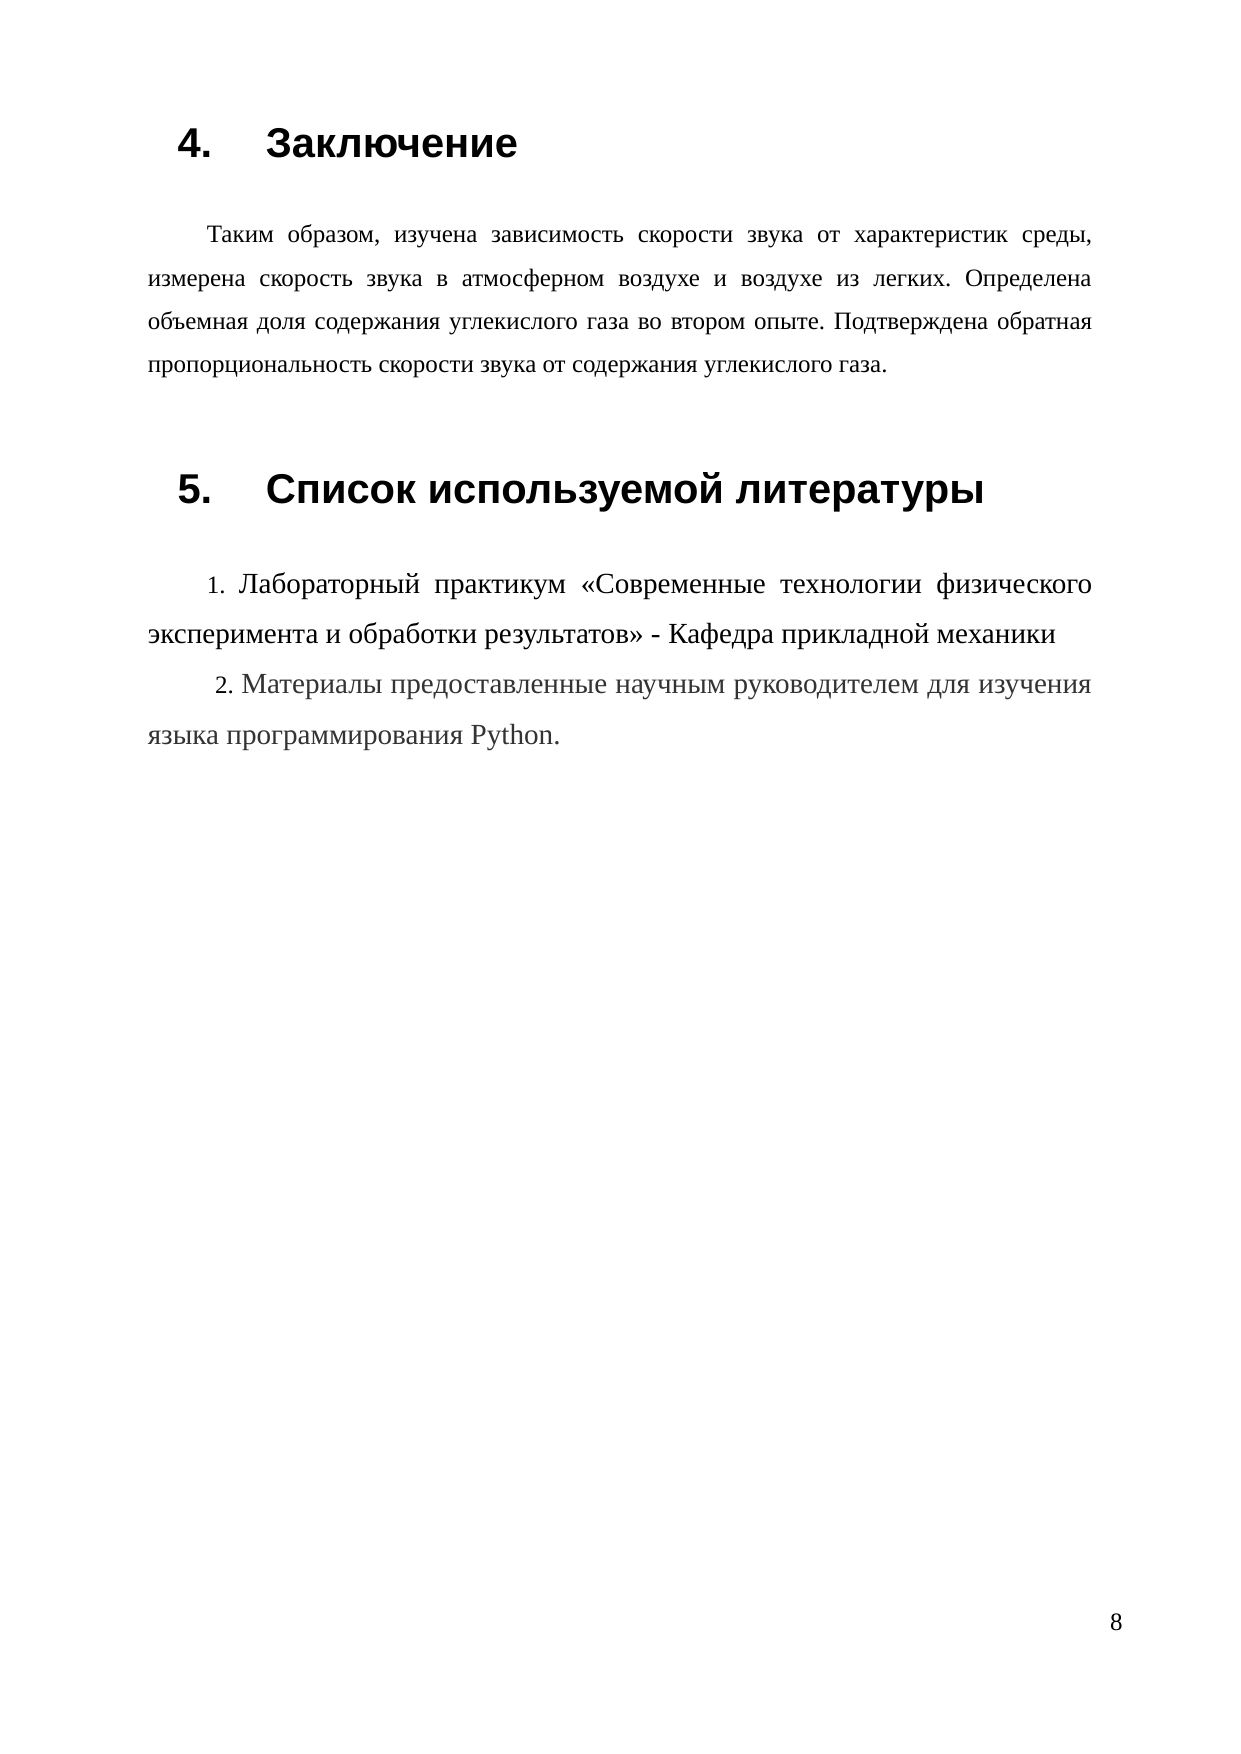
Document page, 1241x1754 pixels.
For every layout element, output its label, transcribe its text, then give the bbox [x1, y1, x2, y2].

text 2. Материалы предоставленные научным руководителем для изучения языка программирования Python. [148, 667, 1093, 750]
text 1. Лабораторный практикум «Современные технологии физического эксперимента и обработки результатов» - Кафедра прикладной механики [148, 566, 1093, 650]
subtitle Заключение [118, 118, 1122, 166]
text Таким образом, изучена зависимость скорости звука от характеристик среды, измерена скорость звука в атмосферном воздухе и воздухе из легких. Определена объемная доля содержания углекислого газа во втором опыте. Подтверждена обратная пропорциональность скорости звука от содержания углекислого газа. [148, 219, 1093, 378]
subtitle Список используемой литературы [118, 464, 1122, 512]
